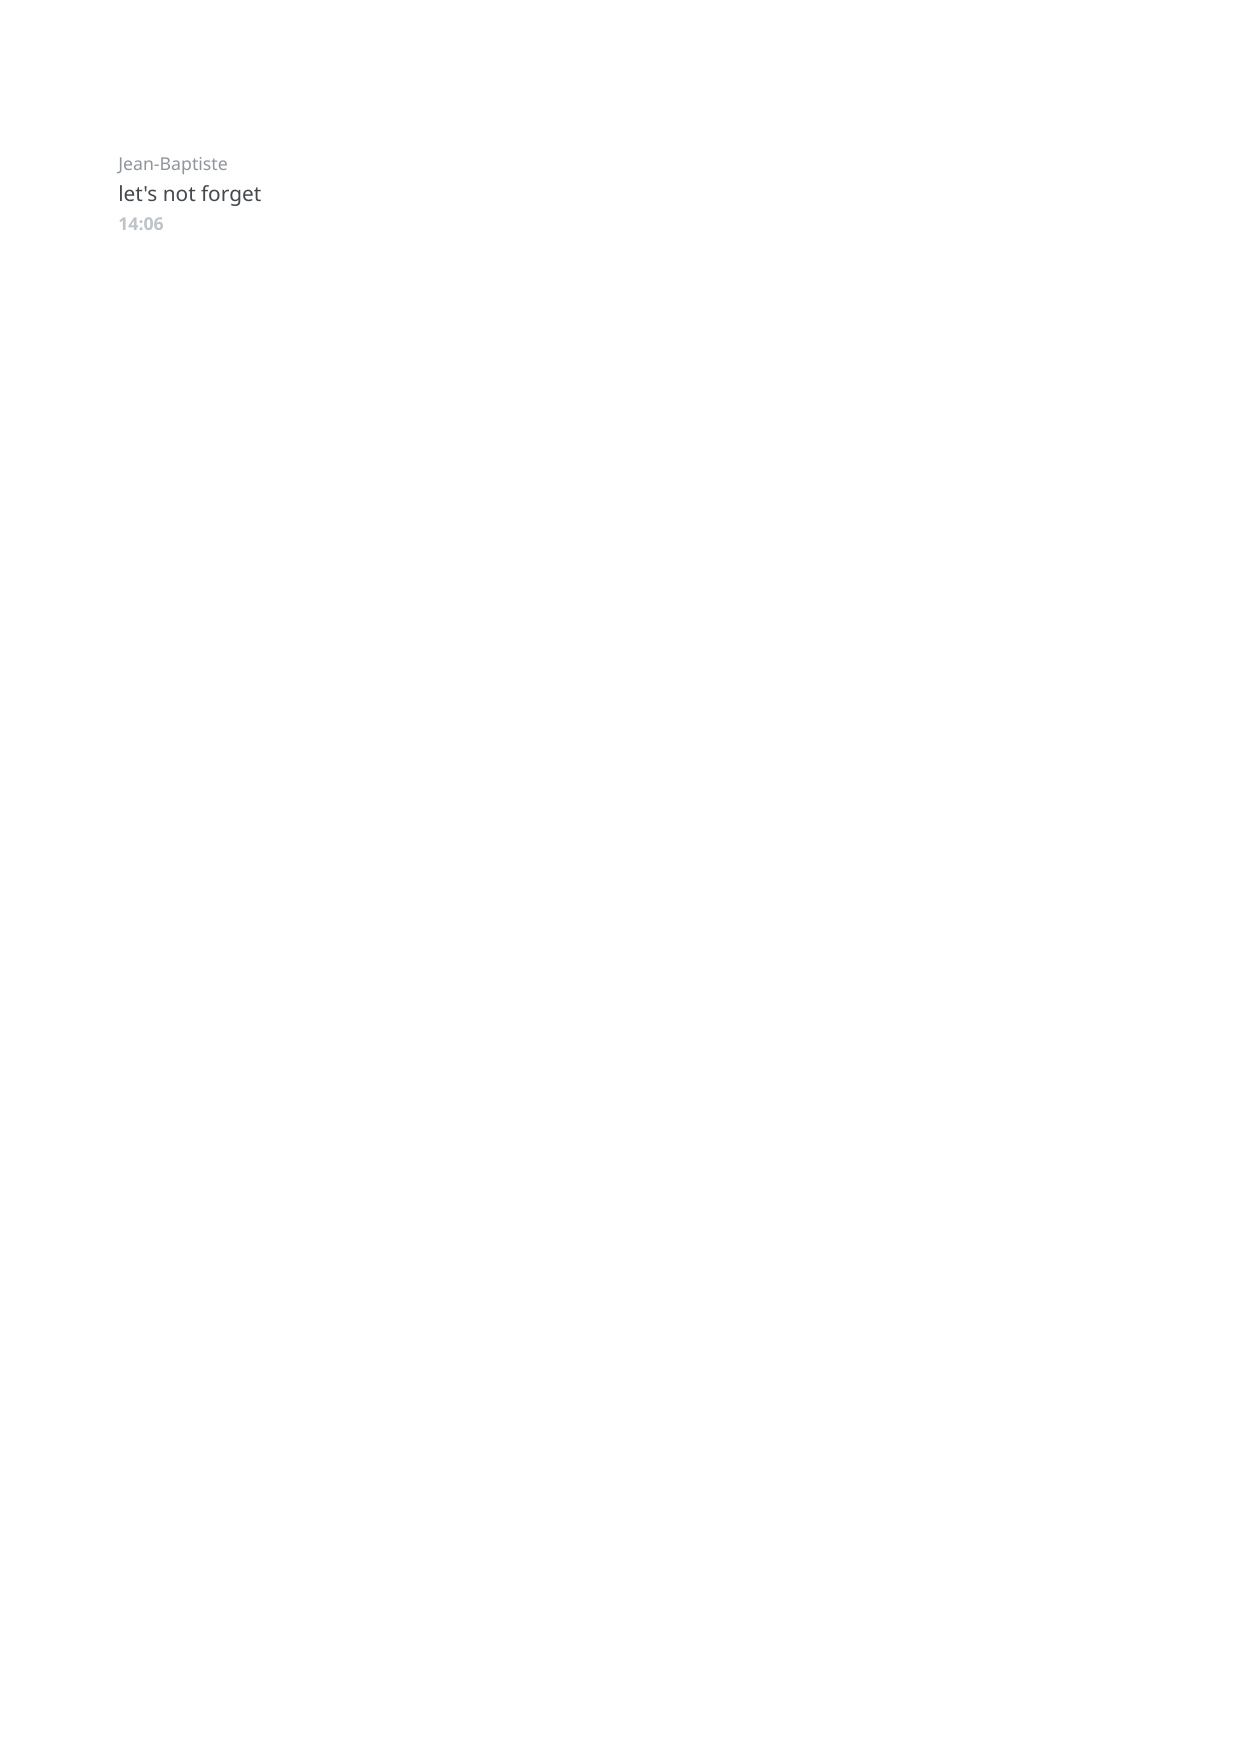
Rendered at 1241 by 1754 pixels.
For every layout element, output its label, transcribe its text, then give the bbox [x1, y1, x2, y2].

text 14:06 [118, 211, 1122, 236]
text Jean-Baptiste [118, 151, 1122, 175]
text let's not forget [118, 179, 1122, 207]
